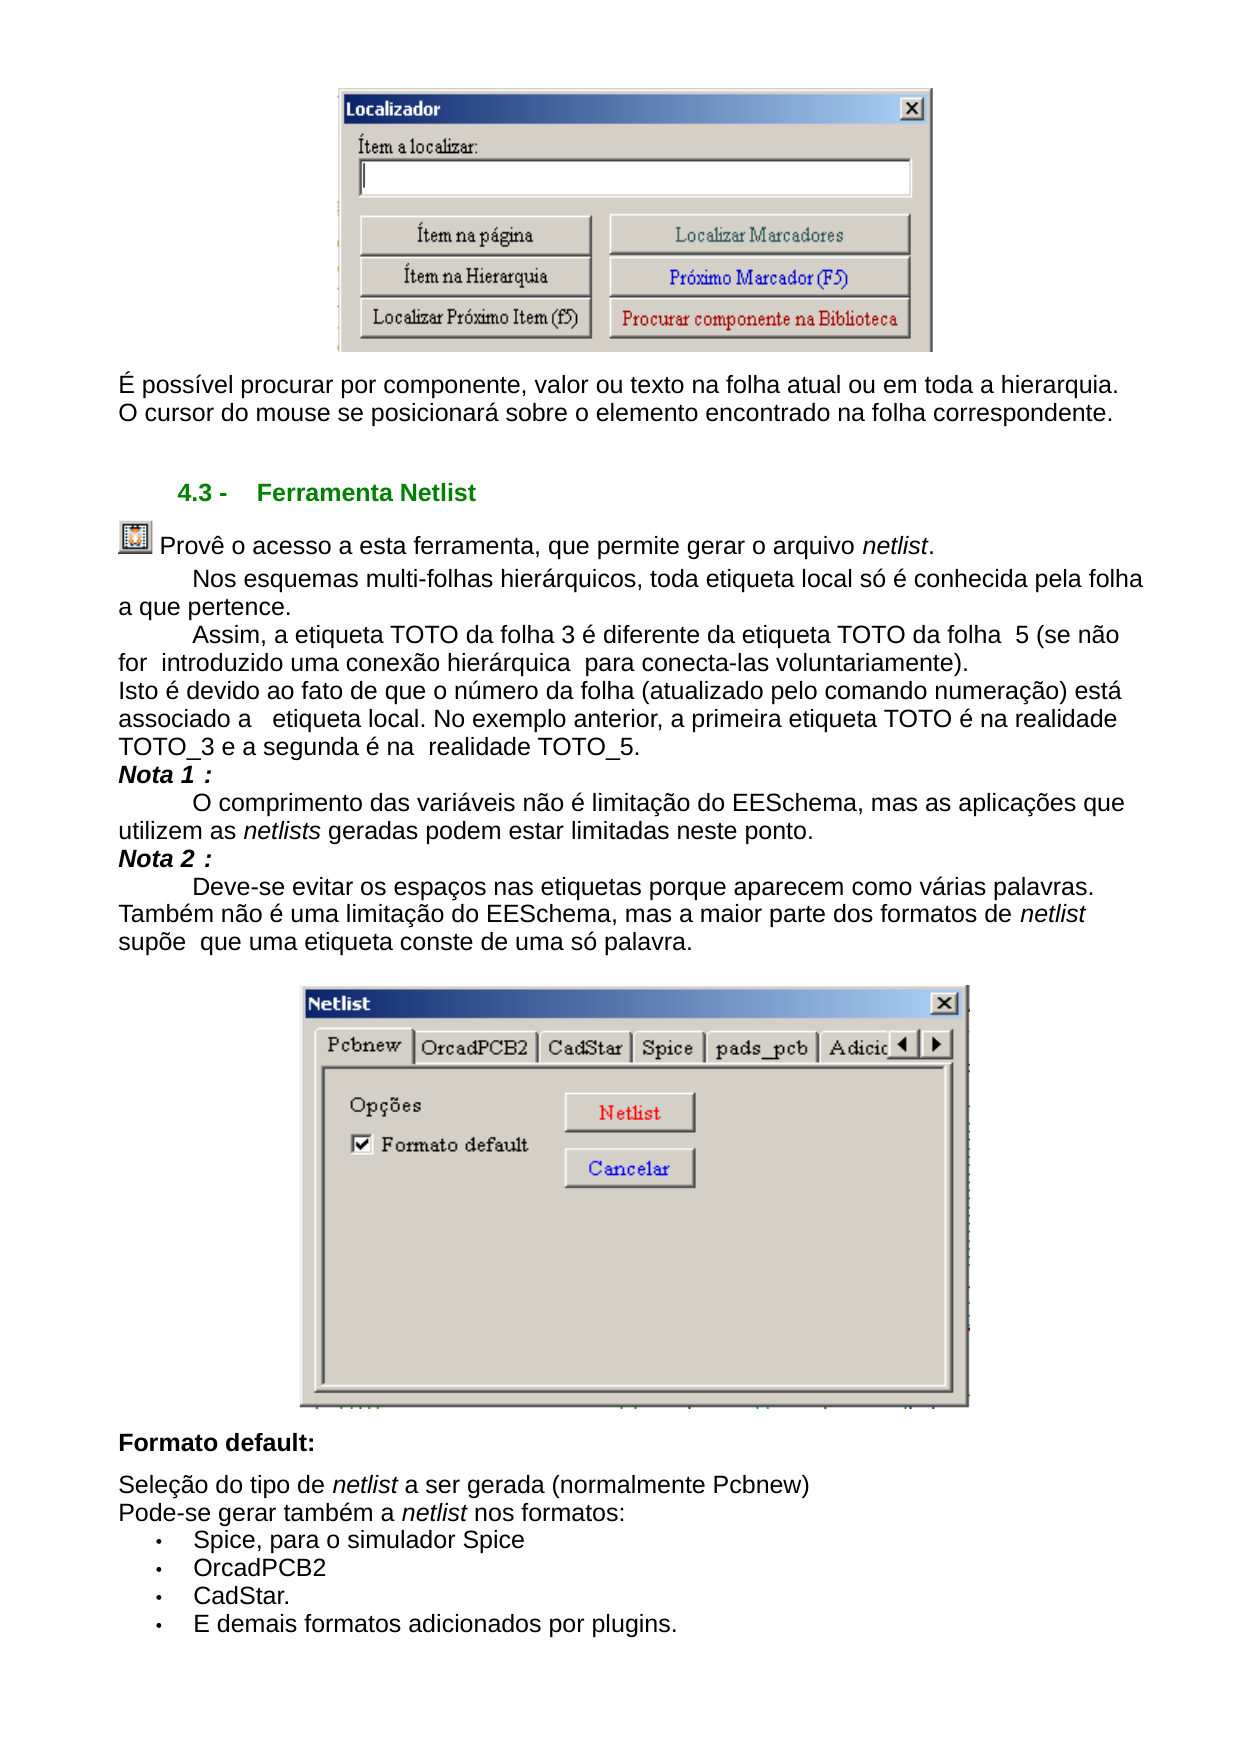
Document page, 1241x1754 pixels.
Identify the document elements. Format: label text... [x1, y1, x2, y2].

picture [337, 88, 933, 352]
text É possível procurar por componente, valor ou texto na folha atual ou em toda a hierarquia. [118, 371, 1152, 399]
text Nos esquemas multi-folhas hierárquicos, toda etiqueta local só é conhecida pela folha a que pertence. [118, 565, 1152, 621]
picture [299, 985, 970, 1409]
picture [118, 518, 153, 554]
text Seleção do tipo de netlist a ser gerada (normalmente Pcbnew) [118, 1471, 1152, 1498]
text O cursor do mouse se posicionará sobre o elemento encontrado na folha correspondente. [118, 399, 1152, 427]
subtitle Ferramenta Netlist [177, 478, 1152, 506]
text Isto é devido ao fato de que o número da folha (atualizado pelo comando numeração) está associado a etiqueta local. No exemplo anterior, a primeira etiqueta TOTO é na realidade TOTO_3 e a segunda é na realidade TOTO_5. [118, 677, 1152, 761]
text Assim, a etiqueta TOTO da folha 3 é diferente da etiqueta TOTO da folha 5 (se não for introduzido uma conexão hierárquica para conecta-las voluntariamente). [118, 621, 1152, 677]
text Formato default: [118, 1429, 1152, 1457]
list Spice, para o simulador Spice [156, 1526, 1152, 1554]
text Pode-se gerar também a netlist nos formatos: [118, 1498, 1152, 1526]
list CadStar. [156, 1582, 1152, 1610]
text O comprimento das variáveis não é limitação do EESchema, mas as aplicações que utilizem as netlists geradas podem estar limitadas neste ponto. [118, 789, 1152, 844]
text Nota 1 : [118, 761, 1152, 789]
text Nota 2 : [118, 844, 1152, 872]
text Deve-se evitar os espaços nas etiquetas porque aparecem como várias palavras. Também não é uma limitação do EESchema, mas a maior parte dos formatos de netlist supõe que uma etiqueta conste de uma só palavra. [118, 872, 1152, 956]
text Provê o acesso a esta ferramenta, que permite gerar o arquivo netlist. [118, 518, 1152, 559]
list OrcadPCB2 [156, 1554, 1152, 1582]
list E demais formatos adicionados por plugins. [156, 1610, 1152, 1638]
